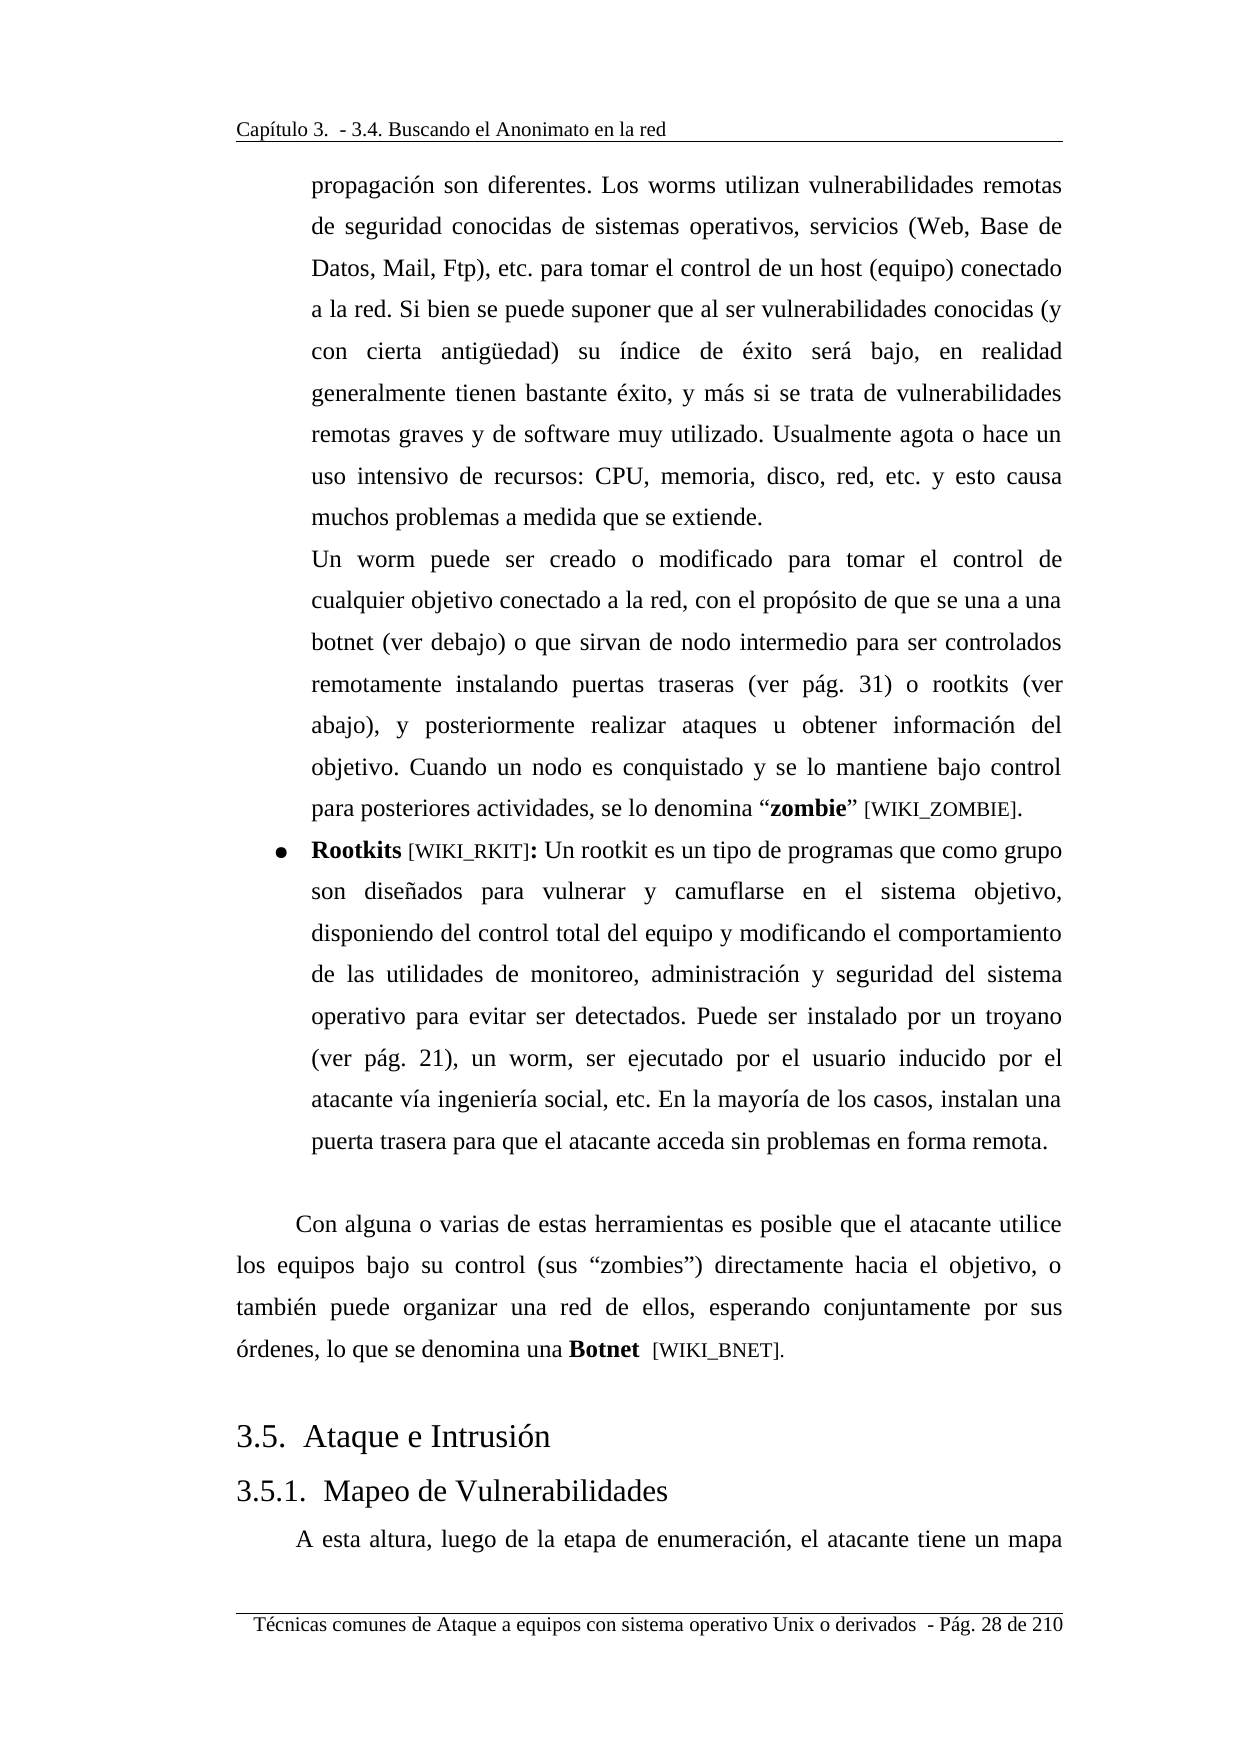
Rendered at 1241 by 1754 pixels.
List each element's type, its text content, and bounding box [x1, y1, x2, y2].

list Rootkits [WIKI_RKIT]: Un rootkit es un tipo de programas que como grupo son diseñados para vulnerar y camuflarse en el sistema objetivo, disponiendo del control total del equipo y modificando el comportamiento de las utilidades de monitoreo, administración y seguridad del sistema operativo para evitar ser detectados. Puede ser instalado por un troyano (ver pág. 21), un worm, ser ejecutado por el usuario inducido por el atacante vía ingeniería social, etc. En la mayoría de los casos, instalan una puerta trasera para que el atacante acceda sin problemas en forma remota. [274, 836, 1063, 1154]
text Con alguna o varias de estas herramientas es posible que el atacante utilice los equipos bajo su control (sus “zombies”) directamente hacia el objetivo, o también puede organizar una red de ellos, esperando conjuntamente por sus órdenes, lo que se denomina una Botnet [WIKI_BNET]. [236, 1210, 1063, 1362]
subtitle Ataque e Intrusión [236, 1418, 1063, 1455]
list Un worm puede ser creado o modificado para tomar el control de cualquier objetivo conectado a la red, con el propósito de que se una a una botnet (ver debajo) o que sirvan de nodo intermedio para ser controlados remotamente instalando puertas traseras (ver pág. 31) o rootkits (ver abajo), y posteriormente realizar ataques u obtener información del objetivo. Cuando un nodo es conquistado y se lo mantiene bajo control para posteriores actividades, se lo denomina “zombie” [WIKI_ZOMBIE]. [274, 545, 1063, 822]
text A esta altura, luego de la etapa de enumeración, el atacante tiene un mapa [236, 1525, 1063, 1553]
list propagación son diferentes. Los worms utilizan vulnerabilidades remotas de seguridad conocidas de sistemas operativos, servicios (Web, Base de Datos, Mail, Ftp), etc. para tomar el control de un host (equipo) conectado a la red. Si bien se puede suponer que al ser vulnerabilidades conocidas (y con cierta antigüedad) su índice de éxito será bajo, en realidad generalmente tienen bastante éxito, y más si se trata de vulnerabilidades remotas graves y de software muy utilizado. Usualmente agota o hace un uso intensivo de recursos: CPU, memoria, disco, red, etc. y esto causa muchos problemas a medida que se extiende. [274, 171, 1063, 531]
subtitle Mapeo de Vulnerabilidades [236, 1473, 1063, 1508]
